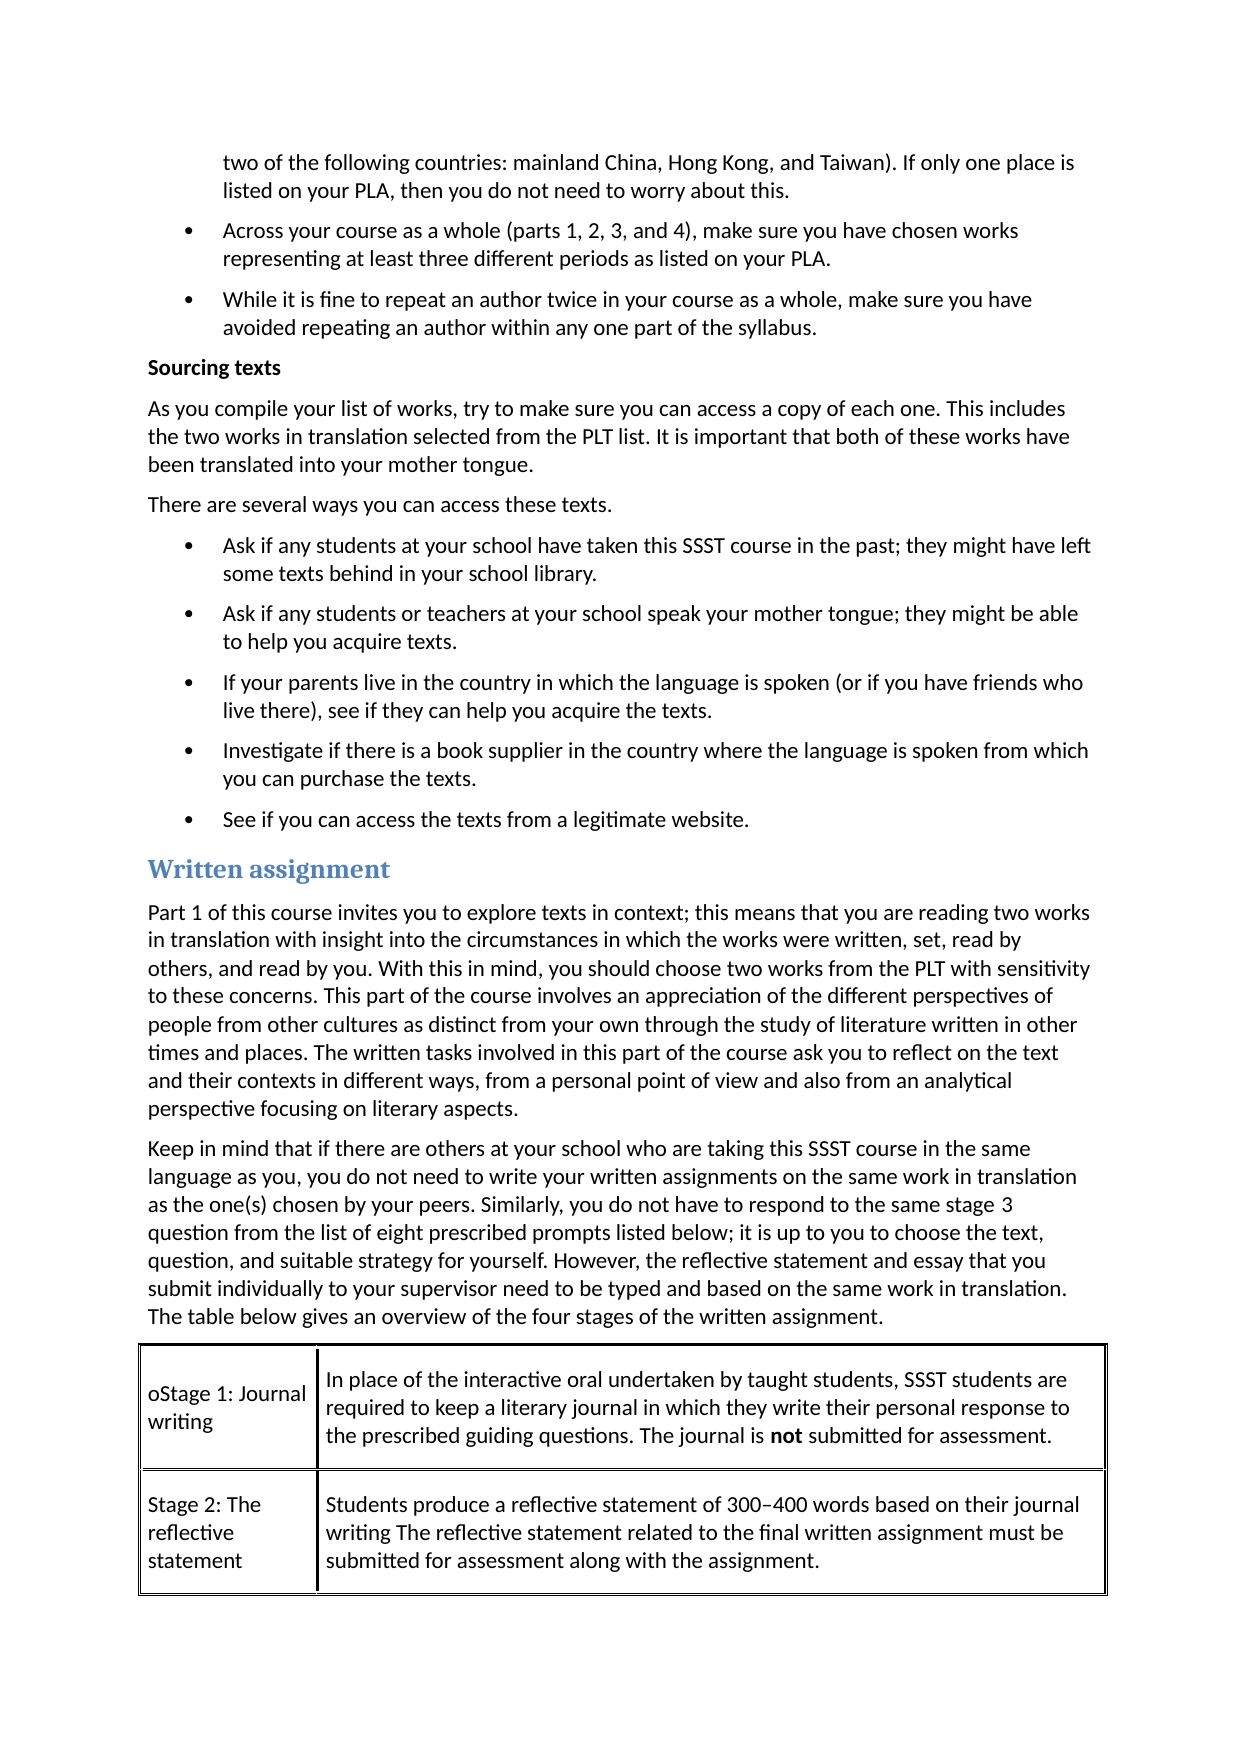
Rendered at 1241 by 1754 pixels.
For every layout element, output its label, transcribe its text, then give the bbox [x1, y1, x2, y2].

text There are several ways you can access these texts. [148, 490, 1092, 518]
list While it is fine to repeat an author twice in your course as a whole, make sure you have avoided repeating an author within any one part of the syllabus. [185, 285, 1092, 341]
table_header In place of the interactive oral undertaken by taught students, SSST students are required to keep a literary journal in which they write their personal response to the prescribed guiding questions. The journal is not submitted for assessment. [317, 1346, 1104, 1468]
text As you compile your list of works, try to make sure you can access a copy of each one. This includes the two works in translation selected from the PLT list. It is important that both of these works have been translated into your mother tongue. [148, 394, 1092, 478]
list Ask if any students or teachers at your school speak your mother tongue; they might be able to help you acquire texts. [185, 599, 1092, 656]
text Sourcing texts [148, 353, 1092, 381]
table_cell Stage 2: The reflective statement [139, 1468, 317, 1592]
list Investigate if there is a book supplier in the country where the language is spoken from which you can purchase the texts. [185, 737, 1092, 793]
list See if you can access the texts from a legitimate website. [185, 805, 1092, 833]
text Keep in mind that if there are others at your school who are taking this SSST course in the same language as you, you do not need to write your written assignments on the same work in translation as the one(s) chosen by your peers. Similarly, you do not have to respond to the same stage 3 question from the list of eight prescribed prompts listed below; it is up to you to choose the text, question, and suitable strategy for yourself. However, the reflective statement and essay that you submit individually to your supervisor need to be typed and based on the same work in translation. The table below gives an overview of the four stages of the written assignment. [148, 1134, 1092, 1330]
table_header oStage 1: Journal writing [141, 1345, 317, 1468]
list two of the following countries: mainland China, Hong Kong, and Taiwan). If only one place is listed on your PLA, then you do not need to worry about this. [185, 148, 1092, 204]
list Ask if any students at your school have taken this SSST course in the past; they might have left some texts behind in your school library. [185, 531, 1092, 587]
subtitle Written assignment [148, 854, 1092, 885]
text Part 1 of this course invites you to explore texts in context; this means that you are reading two works in translation with insight into the circumstances in which the works were written, set, read by others, and read by you. With this in mind, you should choose two works from the PLT with sensitivity to these concerns. This part of the course involves an appreciation of the different perspectives of people from other cultures as distinct from your own through the study of literature written in other times and places. The written tasks involved in this part of the course ask you to reflect on the text and their contexts in different ways, from a personal point of view and also from an analytical perspective focusing on literary aspects. [148, 898, 1092, 1122]
table_cell Students produce a reflective statement of 300–400 words based on their journal writing The reflective statement related to the final written assignment must be submitted for assessment along with the assignment. [317, 1468, 1106, 1592]
list If your parents live in the country in which the language is spoken (or if you have friends who live there), see if they can help you acquire the texts. [185, 668, 1092, 724]
list Across your course as a whole (parts 1, 2, 3, and 4), make sure you have chosen works representing at least three different periods as listed on your PLA. [185, 216, 1092, 272]
